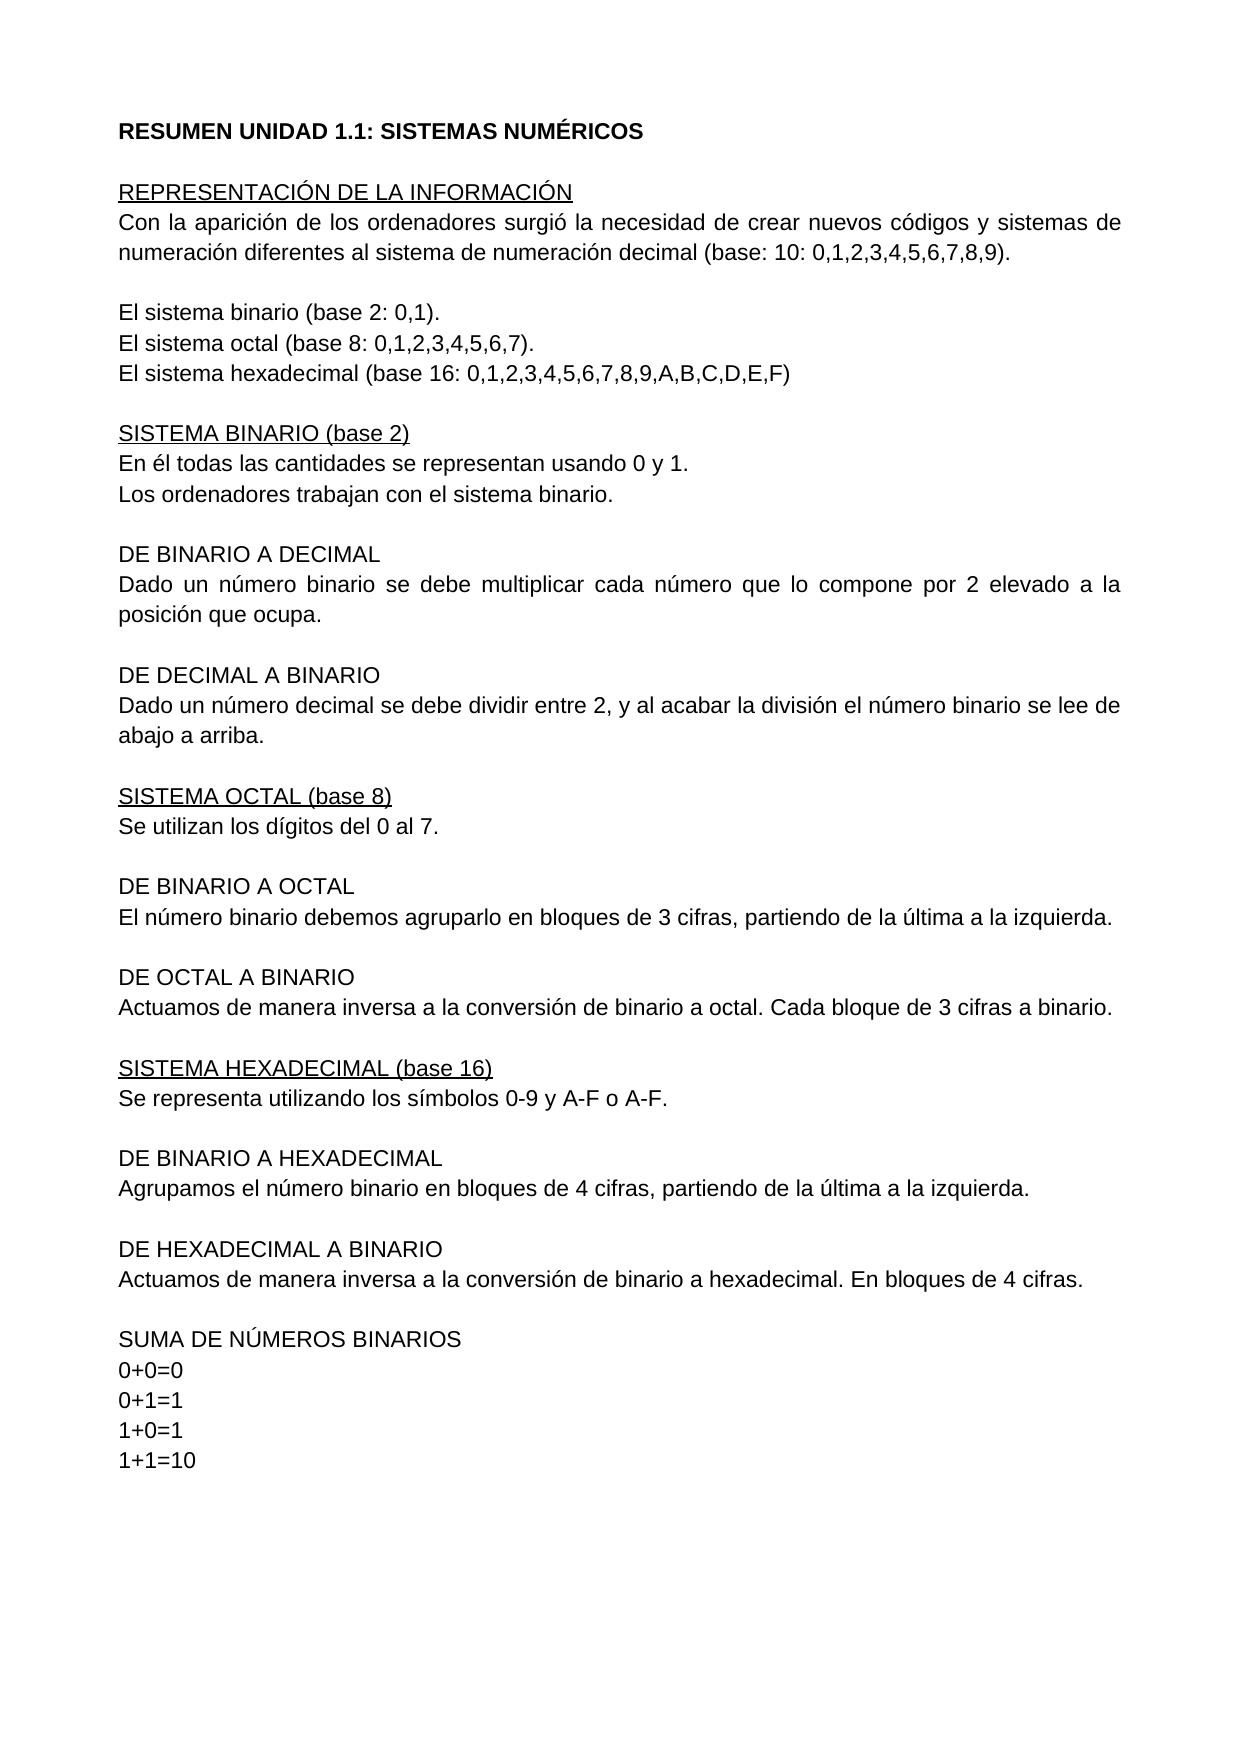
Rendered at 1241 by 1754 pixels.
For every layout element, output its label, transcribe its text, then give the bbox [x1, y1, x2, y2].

text El sistema hexadecimal (base 16: 0,1,2,3,4,5,6,7,8,9,A,B,C,D,E,F) [118, 360, 1122, 386]
text Actuamos de manera inversa a la conversión de binario a hexadecimal. En bloques de 4 cifras. [118, 1266, 1122, 1292]
text DE DECIMAL A BINARIO [118, 662, 1122, 688]
text Dado un número binario se debe multiplicar cada número que lo compone por 2 elevado a la posición que ocupa. [118, 571, 1122, 628]
text El sistema binario (base 2: 0,1). [118, 299, 1122, 326]
text SISTEMA OCTAL (base 8) [118, 783, 1122, 809]
text El sistema octal (base 8: 0,1,2,3,4,5,6,7). [118, 329, 1122, 356]
text REPRESENTACIÓN DE LA INFORMACIÓN [118, 178, 1122, 205]
text Con la aparición de los ordenadores surgió la necesidad de crear nuevos códigos y sistemas de numeración diferentes al sistema de numeración decimal (base: 10: 0,1,2,3,4,5,6,7,8,9). [118, 209, 1122, 265]
text Agrupamos el número binario en bloques de 4 cifras, partiendo de la última a la izquierda. [118, 1175, 1122, 1202]
text Actuamos de manera inversa a la conversión de binario a octal. Cada bloque de 3 cifras a binario. [118, 994, 1122, 1020]
text RESUMEN UNIDAD 1.1: SISTEMAS NUMÉRICOS [118, 118, 1122, 144]
text DE BINARIO A DECIMAL [118, 541, 1122, 567]
text DE HEXADECIMAL A BINARIO [118, 1236, 1122, 1262]
text Se utilizan los dígitos del 0 al 7. [118, 813, 1122, 839]
text El número binario debemos agruparlo en bloques de 3 cifras, partiendo de la última a la izquierda. [118, 903, 1122, 930]
text DE BINARIO A HEXADECIMAL [118, 1145, 1122, 1171]
text 0+0=0 [118, 1357, 1122, 1383]
text DE BINARIO A OCTAL [118, 873, 1122, 899]
text Se representa utilizando los símbolos 0-9 y A-F o A-F. [118, 1085, 1122, 1111]
text 1+0=1 [118, 1417, 1122, 1443]
text En él todas las cantidades se representan usando 0 y 1. [118, 450, 1122, 477]
text 0+1=1 [118, 1387, 1122, 1413]
text Dado un número decimal se debe dividir entre 2, y al acabar la división el número binario se lee de abajo a arriba. [118, 692, 1122, 748]
text DE OCTAL A BINARIO [118, 964, 1122, 990]
text SISTEMA HEXADECIMAL (base 16) [118, 1054, 1122, 1081]
text SISTEMA BINARIO (base 2) [118, 420, 1122, 446]
text 1+1=10 [118, 1447, 1122, 1473]
text SUMA DE NÚMEROS BINARIOS [118, 1326, 1122, 1353]
text Los ordenadores trabajan con el sistema binario. [118, 481, 1122, 507]
